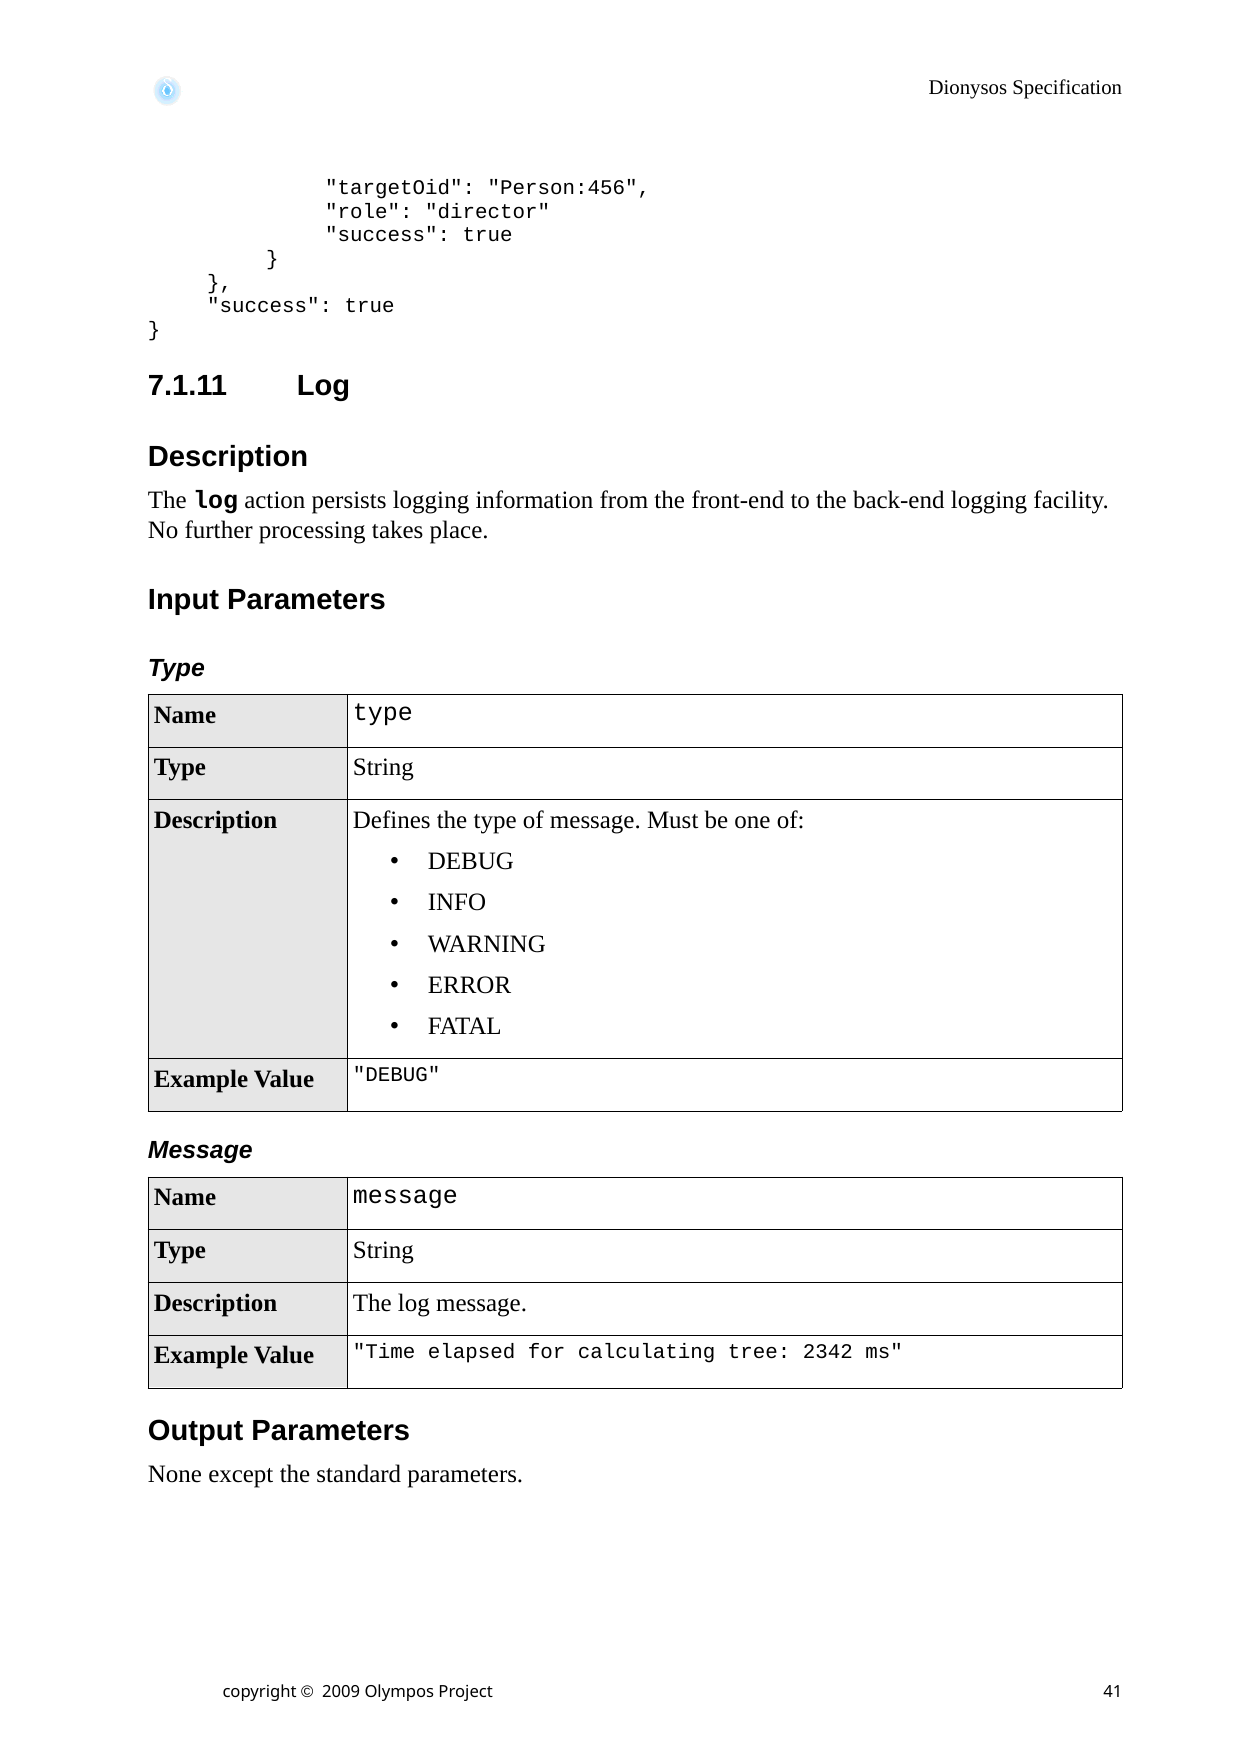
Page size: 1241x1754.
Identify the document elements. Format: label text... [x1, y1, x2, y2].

text "targetOid": "Person:456", [148, 177, 1122, 201]
table_cell String [348, 748, 1122, 799]
table_cell Example Value [149, 1059, 347, 1111]
text Input Parameters [148, 582, 1122, 615]
table_header type [348, 695, 1122, 747]
text }, [148, 272, 1122, 295]
subtitle Log [148, 368, 1122, 401]
table_cell Type [149, 1230, 347, 1282]
text None except the standard parameters. [148, 1459, 1122, 1487]
text Output Parameters [148, 1413, 1122, 1446]
text "success": true [148, 224, 1122, 248]
table_cell "DEBUG" [348, 1059, 1122, 1111]
table_cell The log message. [348, 1283, 1122, 1335]
table_header message [348, 1178, 1122, 1229]
text Message [148, 1136, 1122, 1164]
text Description [148, 439, 1122, 472]
text Type [148, 653, 1122, 681]
text The log action persists logging information from the front-end to the back-end logging facility. No further processing takes place. [148, 485, 1122, 544]
table_cell Defines the type of message. Must be one of: DEBUG INFO WARNING ERROR FATAL [348, 800, 1122, 1058]
text "role": "director" [148, 201, 1122, 224]
text "success": true [148, 295, 1122, 319]
table_cell Example Value [149, 1336, 347, 1387]
table_cell String [348, 1230, 1122, 1282]
text } [148, 248, 1122, 272]
picture [152, 75, 184, 106]
table_cell Type [149, 748, 347, 799]
text } [148, 319, 1122, 343]
table_header Name [149, 695, 347, 747]
table_cell "Time elapsed for calculating tree: 2342 ms" [348, 1336, 1122, 1387]
table_cell Description [149, 800, 347, 1058]
table_cell Description [149, 1283, 347, 1335]
table_header Name [149, 1178, 347, 1229]
